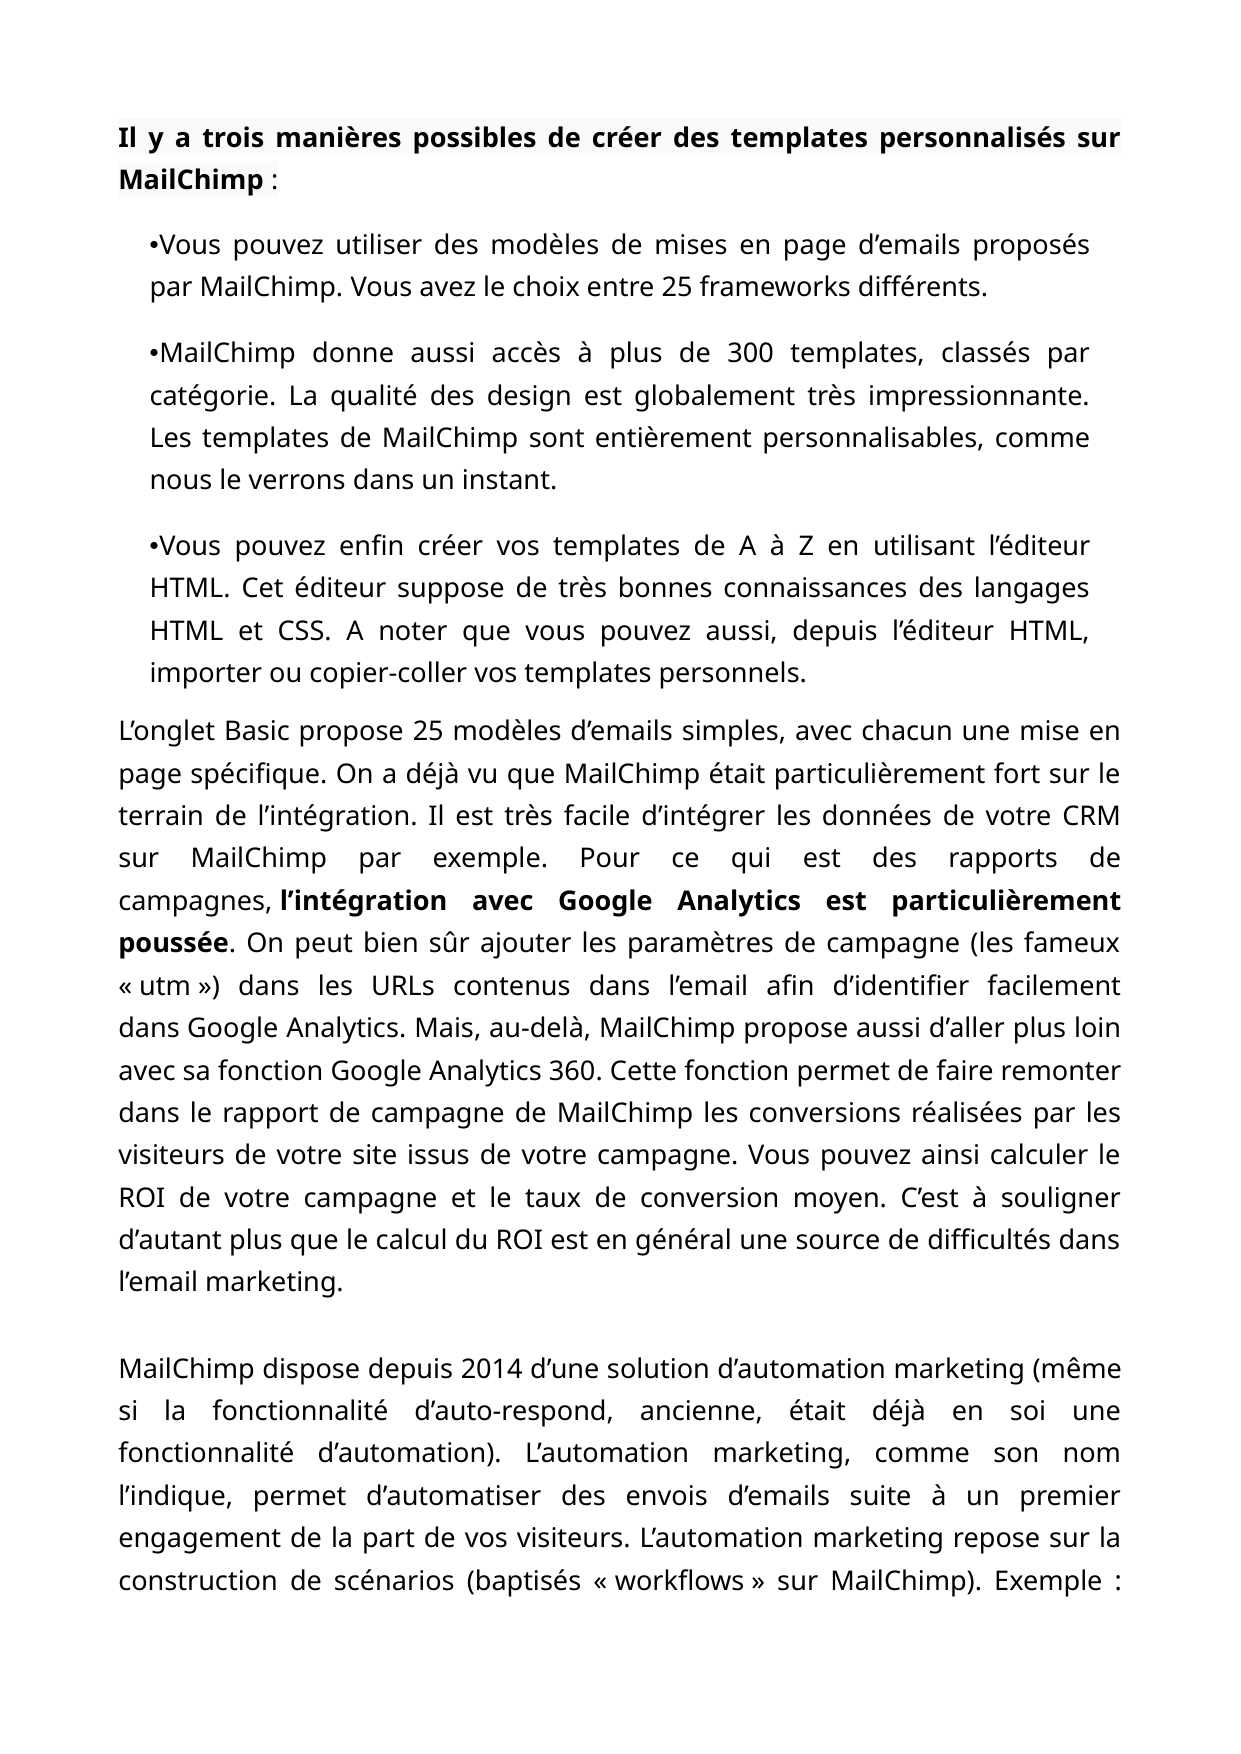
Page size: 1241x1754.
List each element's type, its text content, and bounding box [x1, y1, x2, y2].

text MailChimp dispose depuis 2014 d’une solution d’automation marketing (même si la fonctionnalité d’auto-respond, ancienne, était déjà en soi une fonctionnalité d’automation). L’automation marketing, comme son nom l’indique, permet d’automatiser des envois d’emails suite à un premier engagement de la part de vos visiteurs. L’automation marketing repose sur la construction de scénarios (baptisés « workflows » sur MailChimp). Exemple : [118, 1349, 1122, 1598]
list Vous pouvez enfin créer vos templates de A à Z en utilisant l’éditeur HTML. Cet éditeur suppose de très bonnes connaissances des langages HTML et CSS. A noter que vous pouvez aussi, depuis l’éditeur HTML, importer ou copier-coller vos templates personnels. [149, 527, 1091, 691]
list Vous pouvez utiliser des modèles de mises en page d’emails proposés par MailChimp. Vous avez le choix entre 25 frameworks différents. [149, 225, 1091, 304]
text Il y a trois manières possibles de créer des templates personnalisés sur MailChimp : [118, 118, 1122, 197]
list MailChimp donne aussi accès à plus de 300 templates, classés par catégorie. La qualité des design est globalement très impressionnante. Les templates de MailChimp sont entièrement personnalisables, comme nous le verrons dans un instant. [149, 333, 1091, 498]
text L’onglet Basic propose 25 modèles d’emails simples, avec chacun une mise en page spécifique. On a déjà vu que MailChimp était particulièrement fort sur le terrain de l’intégration. Il est très facile d’intégrer les données de votre CRM sur MailChimp par exemple. Pour ce qui est des rapports de campagnes, l’intégration avec Google Analytics est particulièrement poussée. On peut bien sûr ajouter les paramètres de campagne (les fameux « utm ») dans les URLs contenus dans l’email afin d’identifier facilement dans Google Analytics. Mais, au-delà, MailChimp propose aussi d’aller plus loin avec sa fonction Google Analytics 360. Cette fonction permet de faire remonter dans le rapport de campagne de MailChimp les conversions réalisées par les visiteurs de votre site issus de votre campagne. Vous pouvez ainsi calculer le ROI de votre campagne et le taux de conversion moyen. C’est à souligner d’autant plus que le calcul du ROI est en général une source de difficultés dans l’email marketing. [118, 712, 1122, 1300]
